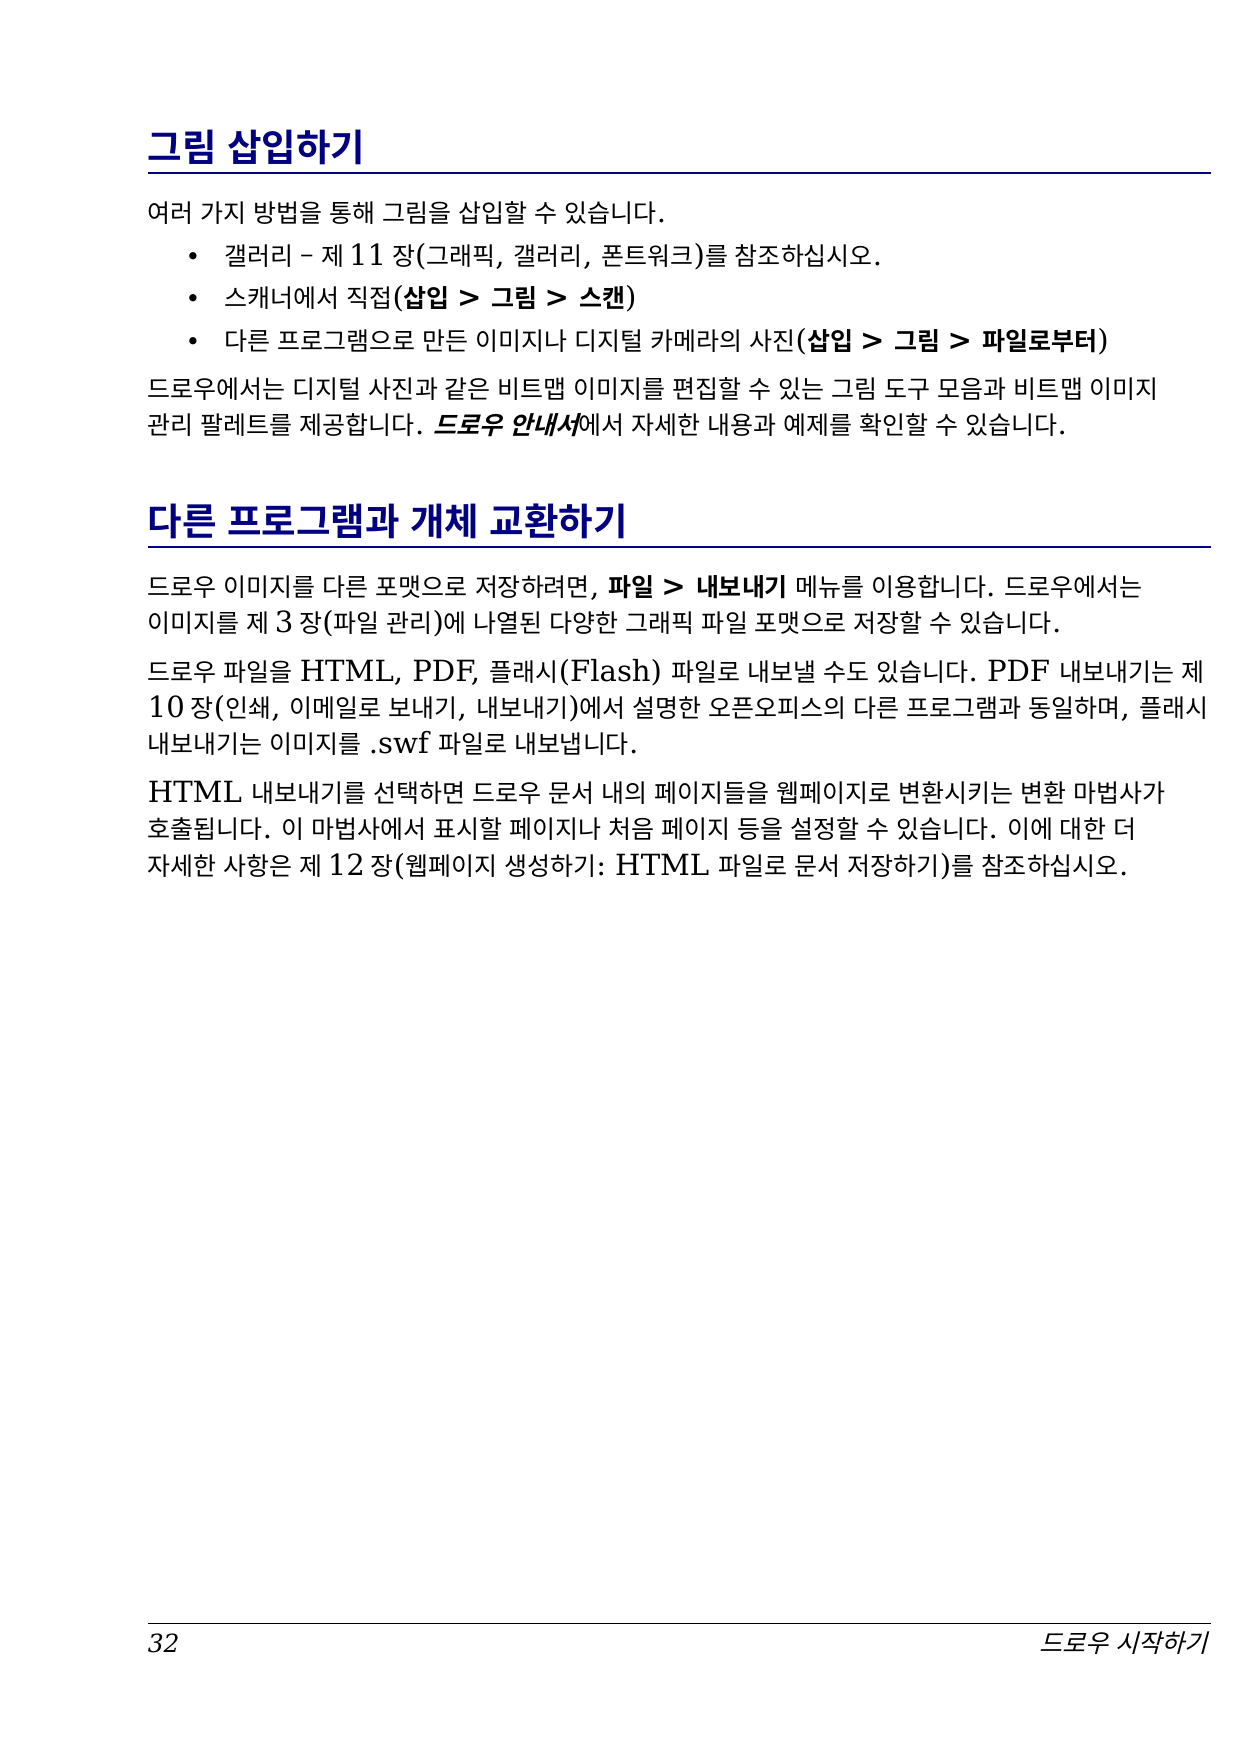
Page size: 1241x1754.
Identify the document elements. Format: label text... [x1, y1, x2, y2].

list 갤러리 – 제11장(그래픽, 갤러리, 폰트워크)를 참조하십시오. [185, 236, 1211, 272]
list 다른 프로그램으로 만든 이미지나 디지털 카메라의 사진(삽입 > 그림 > 파일로부터) [185, 321, 1211, 357]
list 여러 가지 방법을 통해 그림을 삽입할 수 있습니다. [148, 193, 1211, 229]
subtitle 그림 삽입하기 [148, 118, 1211, 172]
text 드로우에서는 디지털 사진과 같은 비트맵 이미지를 편집할 수 있는 그림 도구 모음과 비트맵 이미지 관리 팔레트를 제공합니다. 드로우 안내서에서 자세한 내용과 예제를 확인할 수 있습니다. [148, 369, 1211, 442]
text 드로우 이미지를 다른 포맷으로 저장하려면, 파일 > 내보내기 메뉴를 이용합니다. 드로우에서는 이미지를 제3장(파일 관리)에 나열된 다양한 그래픽 파일 포맷으로 저장할 수 있습니다. [148, 567, 1211, 640]
subtitle 다른 프로그램과 개체 교환하기 [148, 492, 1211, 546]
text 드로우 파일을 HTML, PDF, 플래시(Flash) 파일로 내보낼 수도 있습니다. PDF 내보내기는 제10장(인쇄, 이메일로 보내기, 내보내기)에서 설명한 오픈오피스의 다른 프로그램과 동일하며, 플래시 내보내기는 이미지를 .swf 파일로 내보냅니다. [148, 652, 1211, 761]
list 스캐너에서 직접(삽입 > 그림 > 스캔) [185, 278, 1211, 315]
text HTML 내보내기를 선택하면 드로우 문서 내의 페이지들을 웹페이지로 변환시키는 변환 마법사가 호출됩니다. 이 마법사에서 표시할 페이지나 처음 페이지 등을 설정할 수 있습니다. 이에 대한 더 자세한 사항은 제12장(웹페이지 생성하기: HTML 파일로 문서 저장하기)를 참조하십시오. [148, 773, 1211, 882]
